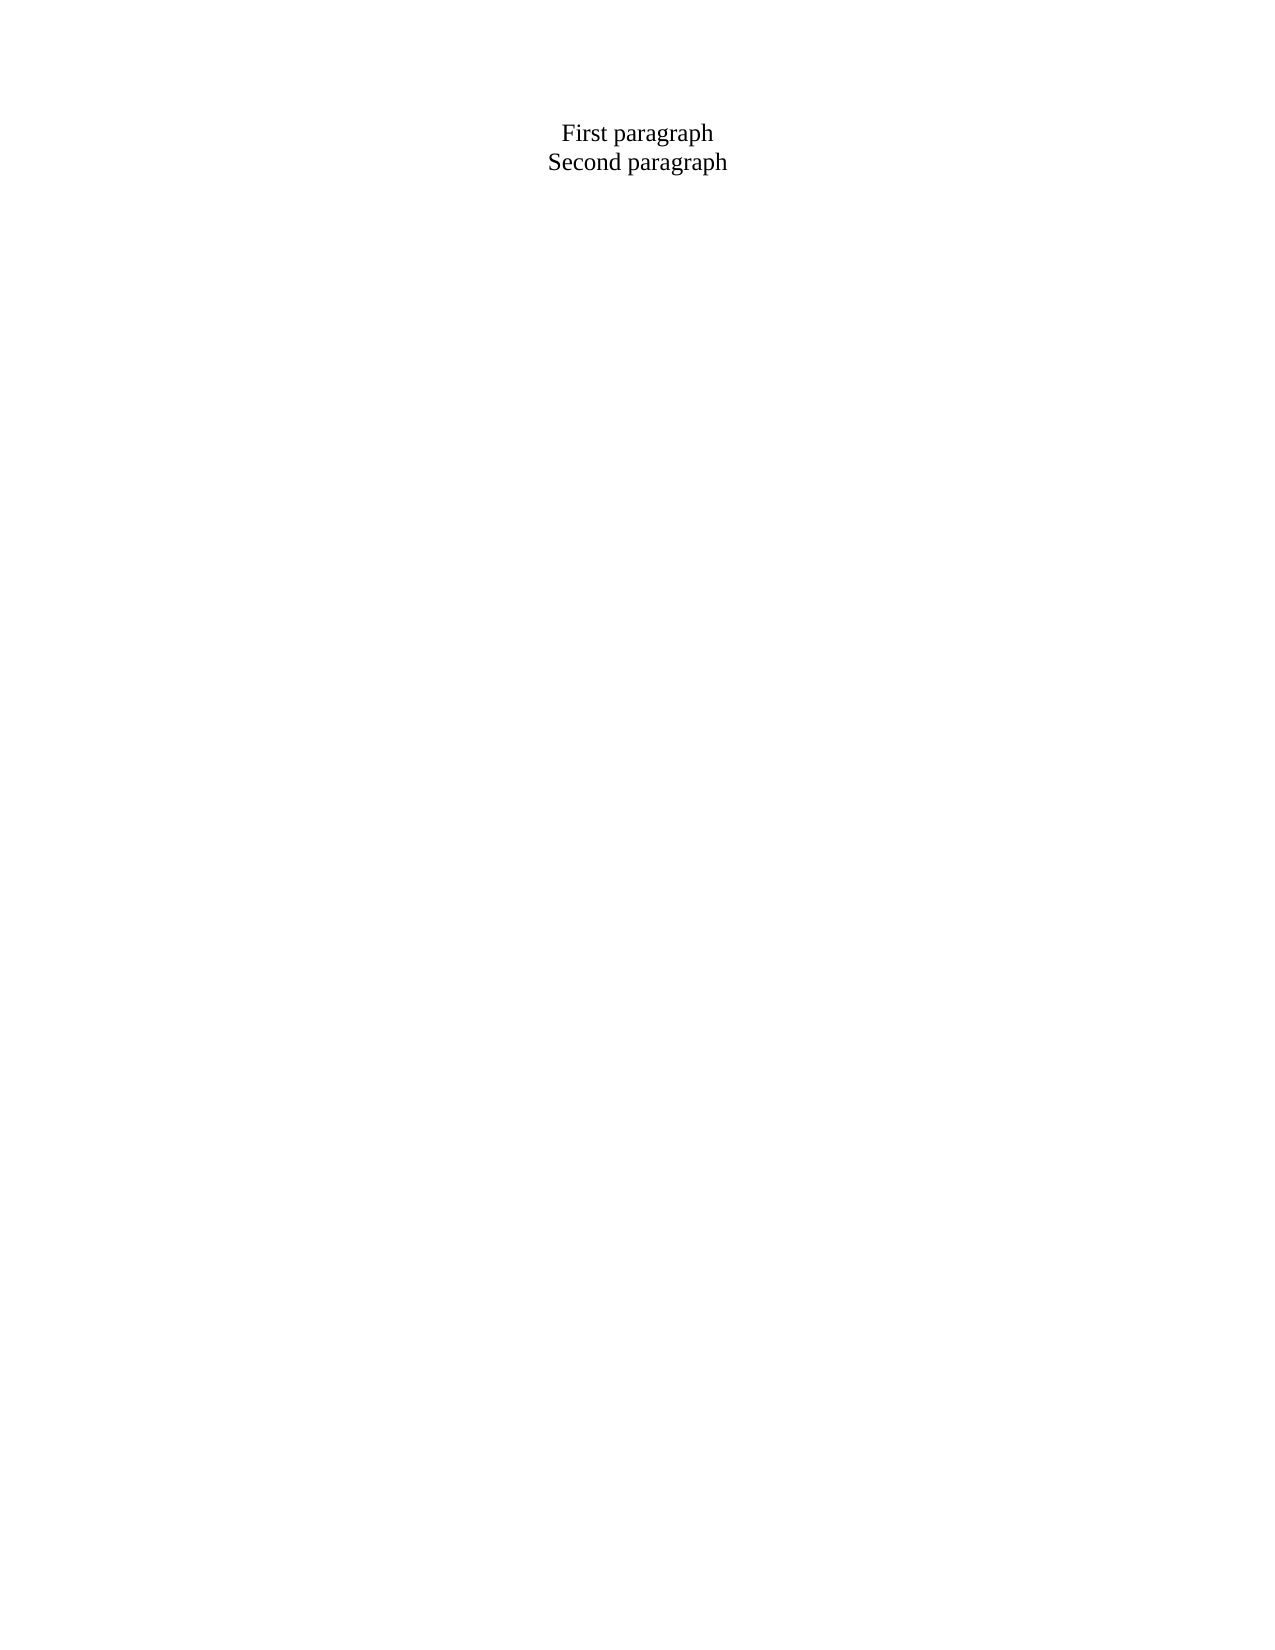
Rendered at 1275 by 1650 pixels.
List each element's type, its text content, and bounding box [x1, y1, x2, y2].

text Second paragraph [118, 147, 1157, 176]
text First paragraph [118, 118, 1157, 147]
